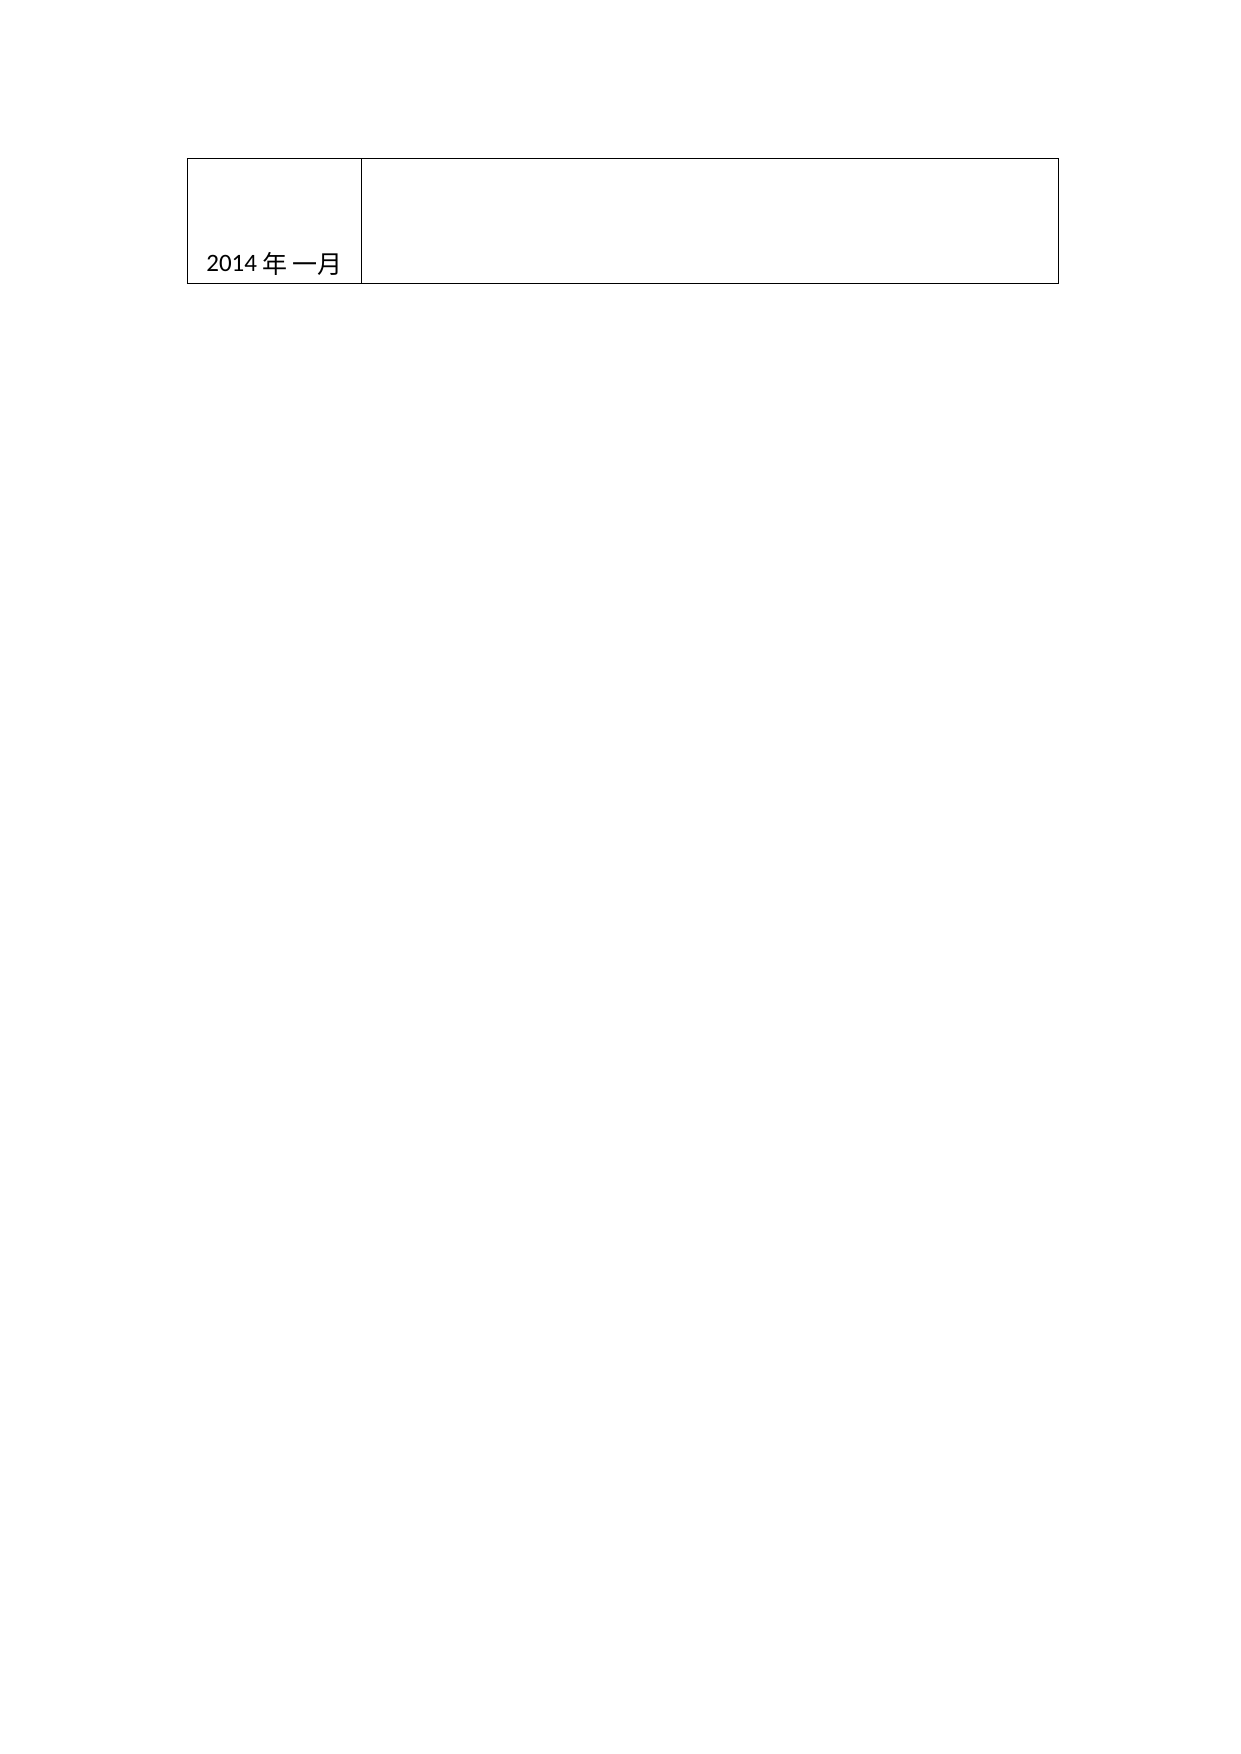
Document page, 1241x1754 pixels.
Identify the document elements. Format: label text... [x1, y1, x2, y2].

table_cell 2014年 一月 [188, 159, 361, 283]
table_cell [362, 159, 1058, 283]
